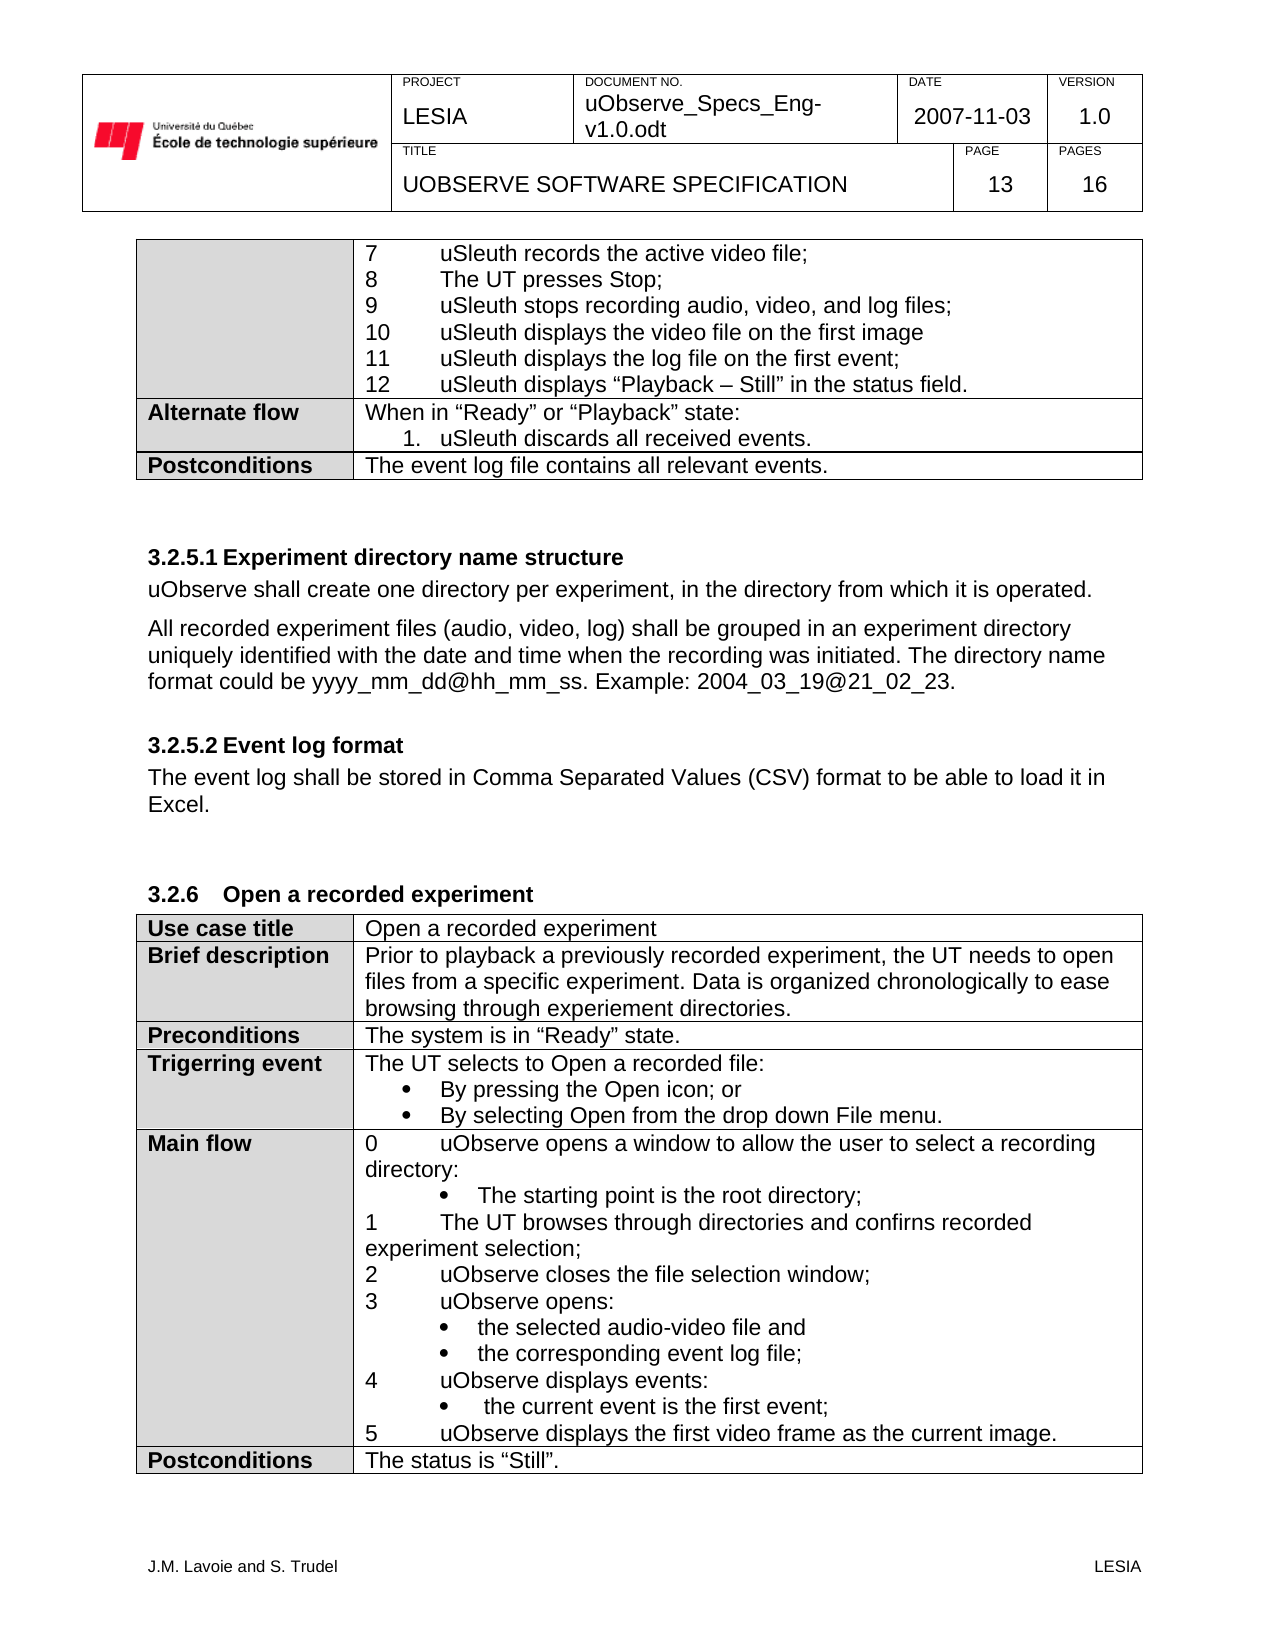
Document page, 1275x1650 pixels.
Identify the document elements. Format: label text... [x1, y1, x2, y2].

table_header Open a recorded experiment [354, 915, 1142, 941]
table_cell Main flow [137, 1130, 353, 1446]
table_cell Prior to playback a previously recorded experiment, the UT needs to open files from a specific experiment. Data is organized chronologically to ease browsing through experiement directories. [354, 942, 1142, 1021]
text The event log shall be stored in Comma Separated Values (CSV) format to be able to load it in Excel. [148, 764, 1157, 817]
table_cell Postconditions [137, 1447, 353, 1473]
table_cell The system is in “Ready” state. [354, 1022, 1142, 1048]
table_cell Trigerring event [137, 1050, 353, 1128]
table_cell The UT selects to Open a recorded file: By pressing the Open icon; or By selecting Open from the drop down File menu. [354, 1050, 1142, 1128]
table_cell Alternate flow [137, 399, 353, 451]
table_cell The event log file contains all relevant events. [354, 453, 1142, 479]
table_cell Postconditions [137, 453, 353, 479]
subtitle Event log format [148, 732, 1157, 758]
subtitle Open a recorded experiment [148, 881, 1157, 907]
text uObserve shall create one directory per experiment, in the directory from which it is operated. [148, 576, 1157, 603]
table_cell When in “Ready” or “Playback” state: uSleuth discards all received events. [354, 399, 1142, 451]
table_cell Preconditions [137, 1022, 353, 1048]
table_cell The status is “Still”. [354, 1447, 1142, 1473]
table_cell While in “Record” state: uSleuth displays “Recording…” in the status field; The Stop button is activated; uSleuth filters out unwanted events from list of events to filter out; uSleuth calculates the delta-time in ms with the previous event; uSleuth calculates the duration in ms with the previous event of the same type; uSleuth displays each relevant event; uSleuth stores events in the log file; uSleuth records the active video file; The UT presses Stop; uSleuth stops recording audio, video, and log files; uSleuth displays the video file on the first image uSleuth displays the log file on the first event; uSleuth displays “Playback – Still” in the status field. [354, 240, 1142, 398]
subtitle Experiment directory name structure [148, 544, 1157, 570]
table_header Use case title [137, 915, 353, 941]
table_cell [137, 240, 353, 398]
text All recorded experiment files (audio, video, log) shall be grouped in an experiment directory uniquely identified with the date and time when the recording was initiated. The directory name format could be yyyy_mm_dd@hh_mm_ss. Example: 2004_03_19@21_02_23. [148, 615, 1157, 694]
table_cell Brief description [137, 942, 353, 1021]
table_cell uObserve opens a window to allow the user to select a recording directory: The starting point is the root directory; The UT browses through directories and confirns recorded experiment selection; uObserve closes the file selection window; uObserve opens: the selected audio-video file and the corresponding event log file; uObserve displays events: the current event is the first event; uObserve displays the first video frame as the current image. [354, 1130, 1142, 1446]
